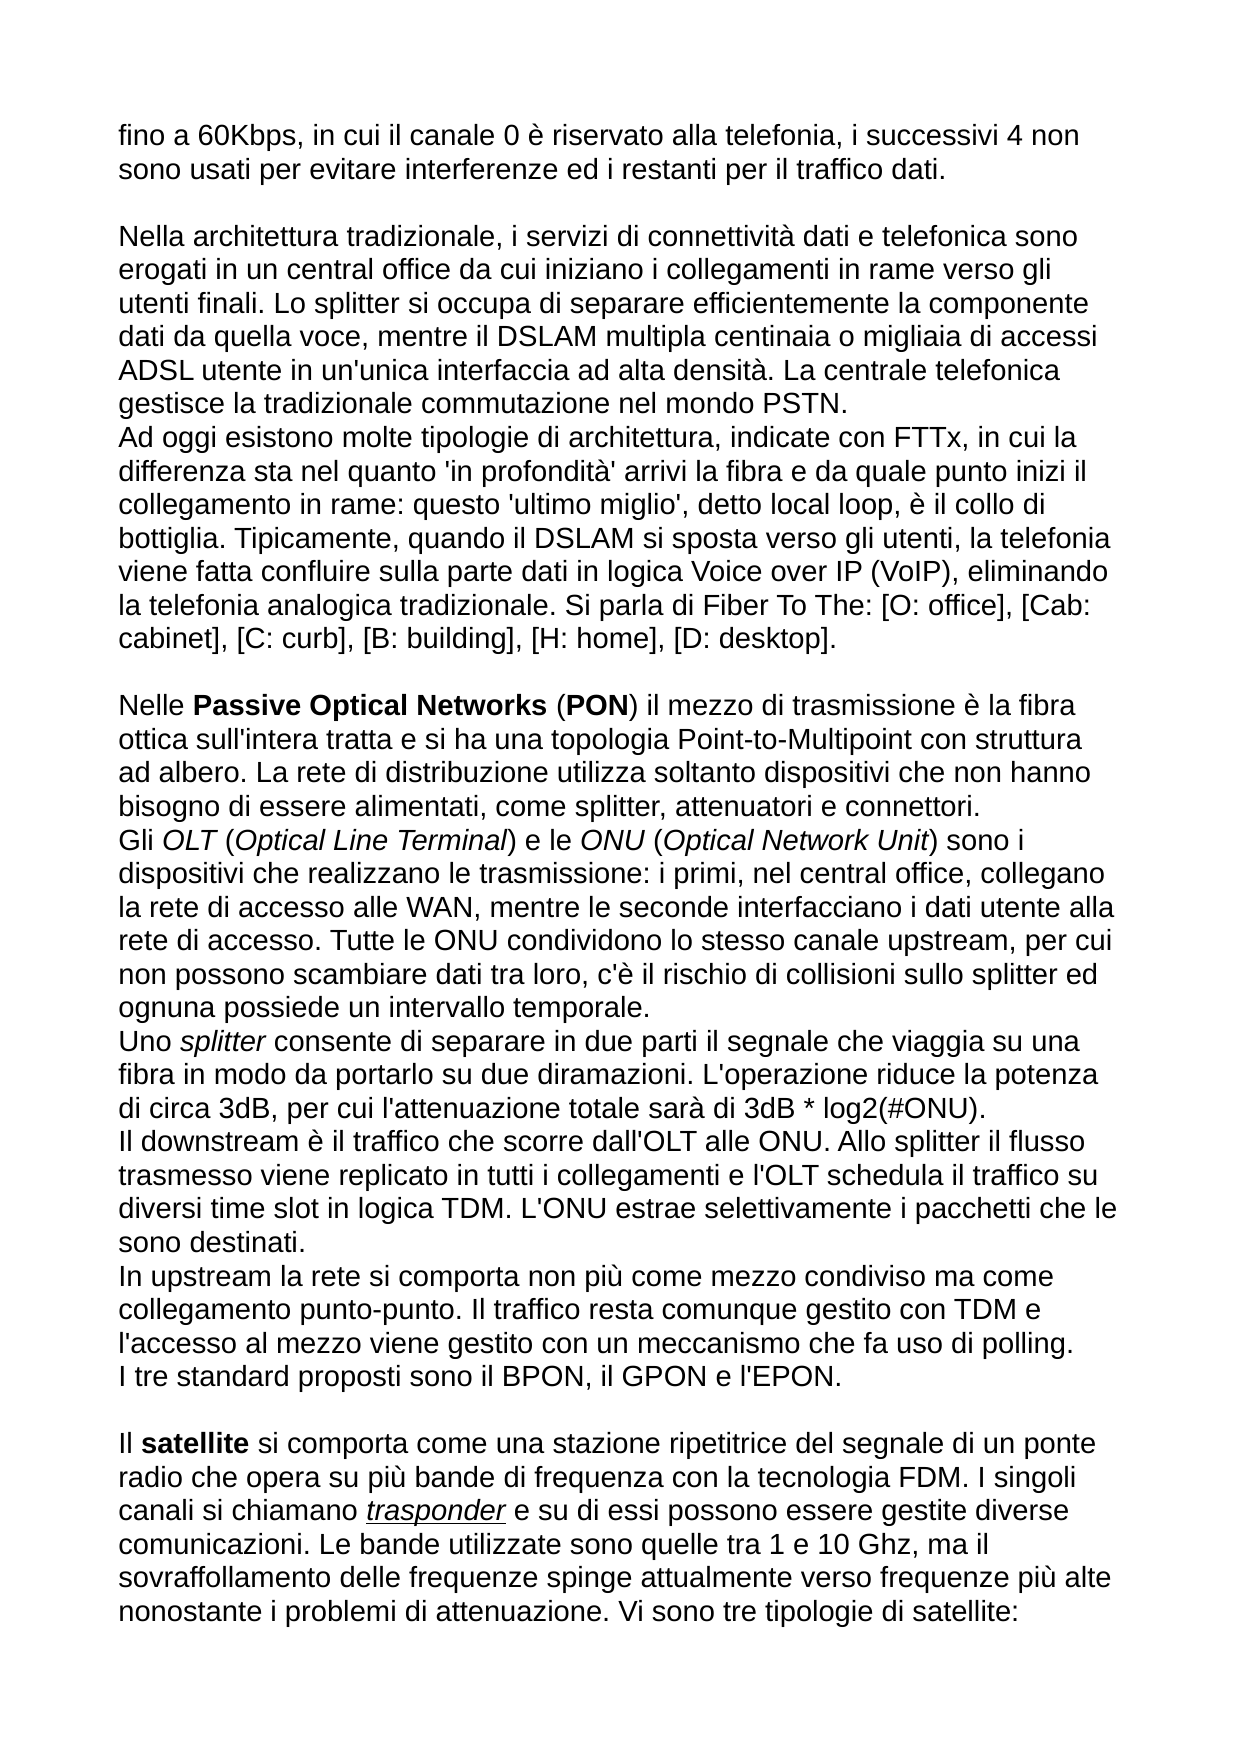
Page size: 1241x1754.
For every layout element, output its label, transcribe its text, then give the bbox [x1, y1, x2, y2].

text Gli OLT (Optical Line Terminal) e le ONU (Optical Network Unit) sono i dispositivi che realizzano le trasmissione: i primi, nel central office, collegano la rete di accesso alle WAN, mentre le seconde interfacciano i dati utente alla rete di accesso. Tutte le ONU condividono lo stesso canale upstream, per cui non possono scambiare dati tra loro, c'è il rischio di collisioni sullo splitter ed ognuna possiede un intervallo temporale. [118, 822, 1122, 1024]
text fino a 60Kbps, in cui il canale 0 è riservato alla telefonia, i successivi 4 non sono usati per evitare interferenze ed i restanti per il traffico dati. [118, 118, 1122, 185]
text Nella architettura tradizionale, i servizi di connettività dati e telefonica sono erogati in un central office da cui iniziano i collegamenti in rame verso gli utenti finali. Lo splitter si occupa di separare efficientemente la componente dati da quella voce, mentre il DSLAM multipla centinaia o migliaia di accessi ADSL utente in un'unica interfaccia ad alta densità. La centrale telefonica gestisce la tradizionale commutazione nel mondo PSTN. [118, 219, 1122, 420]
text In upstream la rete si comporta non più come mezzo condiviso ma come collegamento punto-punto. Il traffico resta comunque gestito con TDM e l'accesso al mezzo viene gestito con un meccanismo che fa uso di polling. [118, 1258, 1122, 1359]
text Ad oggi esistono molte tipologie di architettura, indicate con FTTx, in cui la differenza sta nel quanto 'in profondità' arrivi la fibra e da quale punto inizi il collegamento in rame: questo 'ultimo miglio', detto local loop, è il collo di bottiglia. Tipicamente, quando il DSLAM si sposta verso gli utenti, la telefonia viene fatta confluire sulla parte dati in logica Voice over IP (VoIP), eliminando la telefonia analogica tradizionale. Si parla di Fiber To The: [O: office], [Cab: cabinet], [C: curb], [B: building], [H: home], [D: desktop]. [118, 420, 1122, 655]
text Uno splitter consente di separare in due parti il segnale che viaggia su una fibra in modo da portarlo su due diramazioni. L'operazione riduce la potenza di circa 3dB, per cui l'attenuazione totale sarà di 3dB * log2(#ONU). [118, 1024, 1122, 1124]
text Il downstream è il traffico che scorre dall'OLT alle ONU. Allo splitter il flusso trasmesso viene replicato in tutti i collegamenti e l'OLT schedula il traffico su diversi time slot in logica TDM. L'ONU estrae selettivamente i pacchetti che le sono destinati. [118, 1124, 1122, 1258]
text Nelle Passive Optical Networks (PON) il mezzo di trasmissione è la fibra ottica sull'intera tratta e si ha una topologia Point-to-Multipoint con struttura ad albero. La rete di distribuzione utilizza soltanto dispositivi che non hanno bisogno di essere alimentati, come splitter, attenuatori e connettori. [118, 688, 1122, 822]
text I tre standard proposti sono il BPON, il GPON e l'EPON. [118, 1359, 1122, 1393]
text Il satellite si comporta come una stazione ripetitrice del segnale di un ponte radio che opera su più bande di frequenza con la tecnologia FDM. I singoli canali si chiamano trasponder e su di essi possono essere gestite diverse comunicazioni. Le bande utilizzate sono quelle tra 1 e 10 Ghz, ma il sovraffollamento delle frequenze spinge attualmente verso frequenze più alte nonostante i problemi di attenuazione. Vi sono tre tipologie di satellite: [118, 1426, 1122, 1627]
